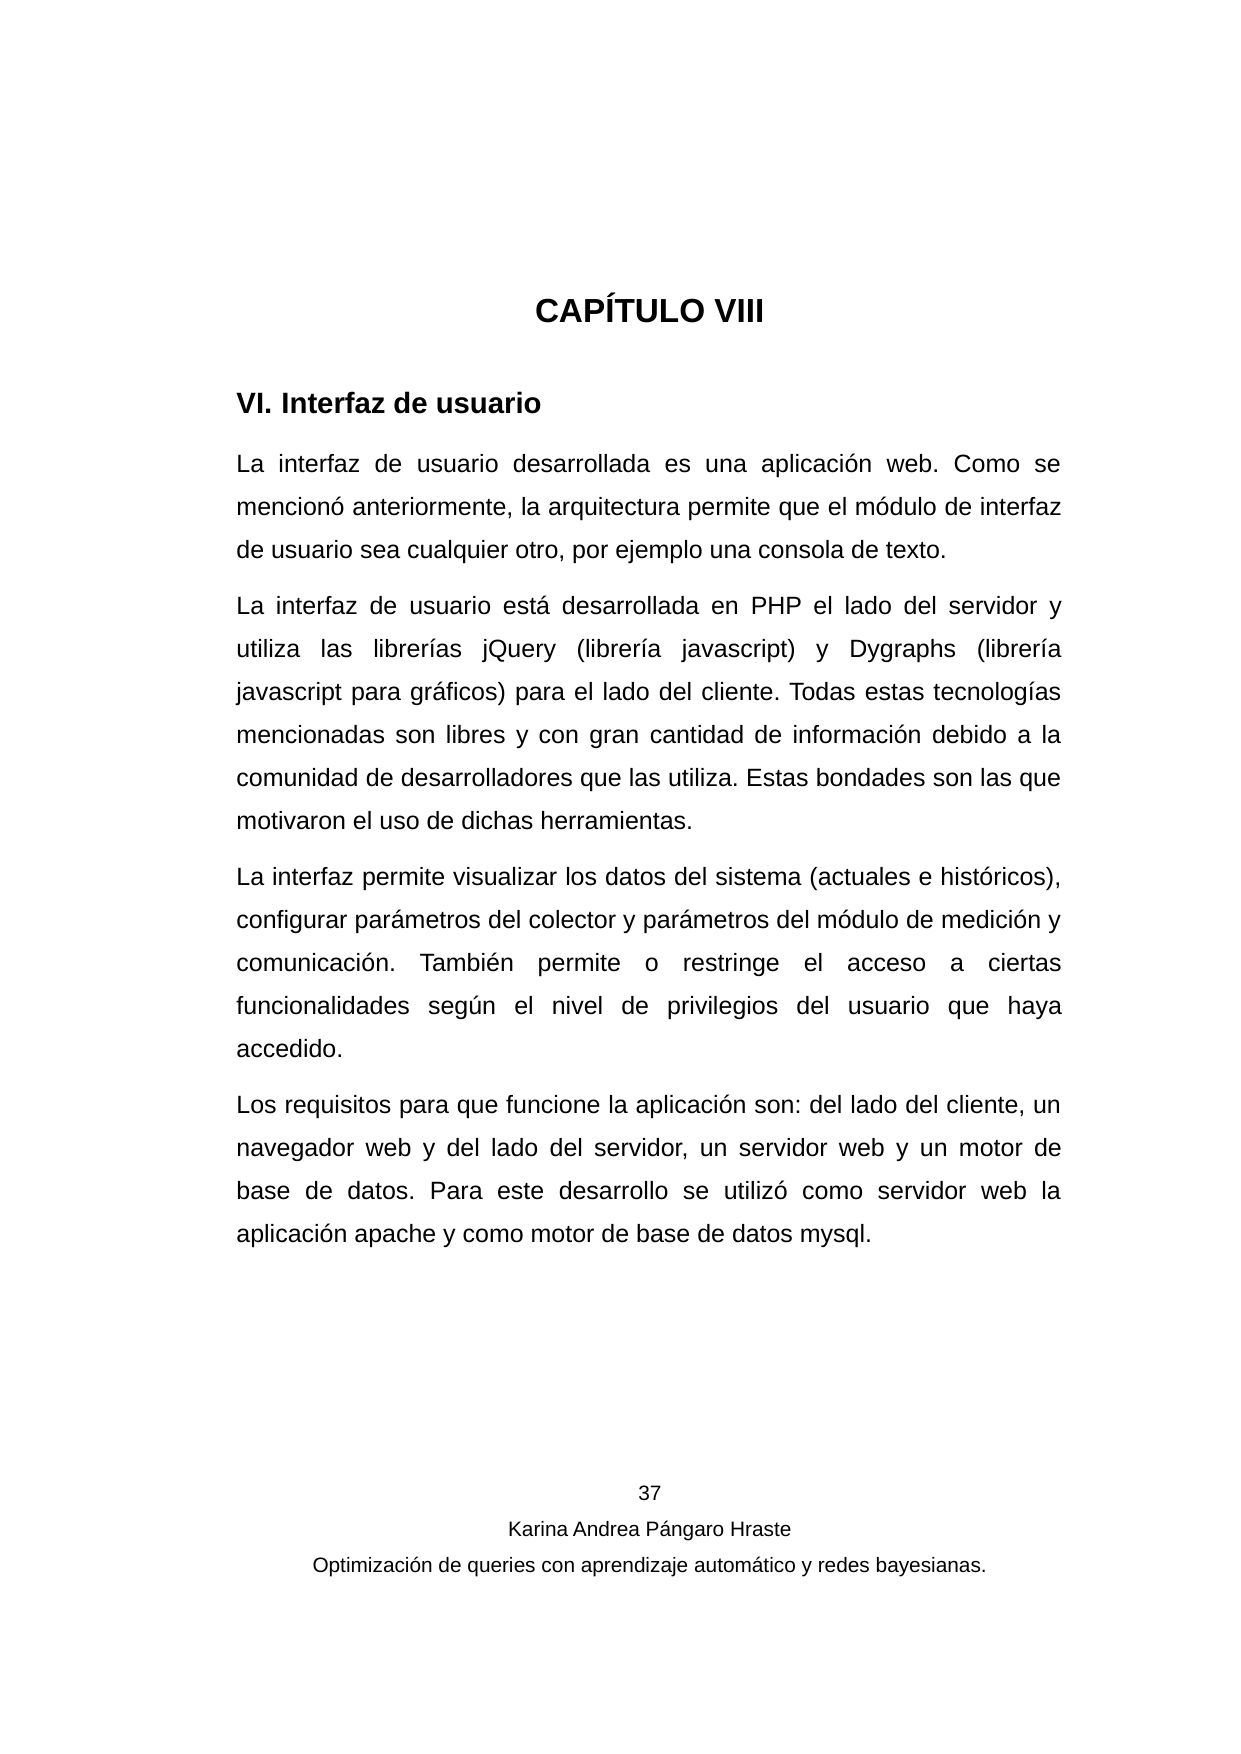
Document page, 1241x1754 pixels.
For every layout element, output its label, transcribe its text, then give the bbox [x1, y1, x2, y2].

subtitle Interfaz de usuario [236, 386, 1063, 419]
text La interfaz de usuario está desarrollada en PHP el lado del servidor y utiliza las librerías jQuery (librería javascript) y Dygraphs (librería javascript para gráficos) para el lado del cliente. Todas estas tecnologías mencionadas son libres y con gran cantidad de información debido a la comunidad de desarrolladores que las utiliza. Estas bondades son las que motivaron el uso de dichas herramientas. [236, 591, 1063, 835]
subtitle CAPÍTULO VIII [236, 291, 1063, 329]
text La interfaz de usuario desarrollada es una aplicación web. Como se mencionó anteriormente, la arquitectura permite que el módulo de interfaz de usuario sea cualquier otro, por ejemplo una consola de texto. [236, 449, 1063, 564]
text Los requisitos para que funcione la aplicación son: del lado del cliente, un navegador web y del lado del servidor, un servidor web y un motor de base de datos. Para este desarrollo se utilizó como servidor web la aplicación apache y como motor de base de datos mysql. [236, 1090, 1063, 1248]
text La interfaz permite visualizar los datos del sistema (actuales e históricos), configurar parámetros del colector y parámetros del módulo de medición y comunicación. También permite o restringe el acceso a ciertas funcionalidades según el nivel de privilegios del usuario que haya accedido. [236, 862, 1063, 1063]
